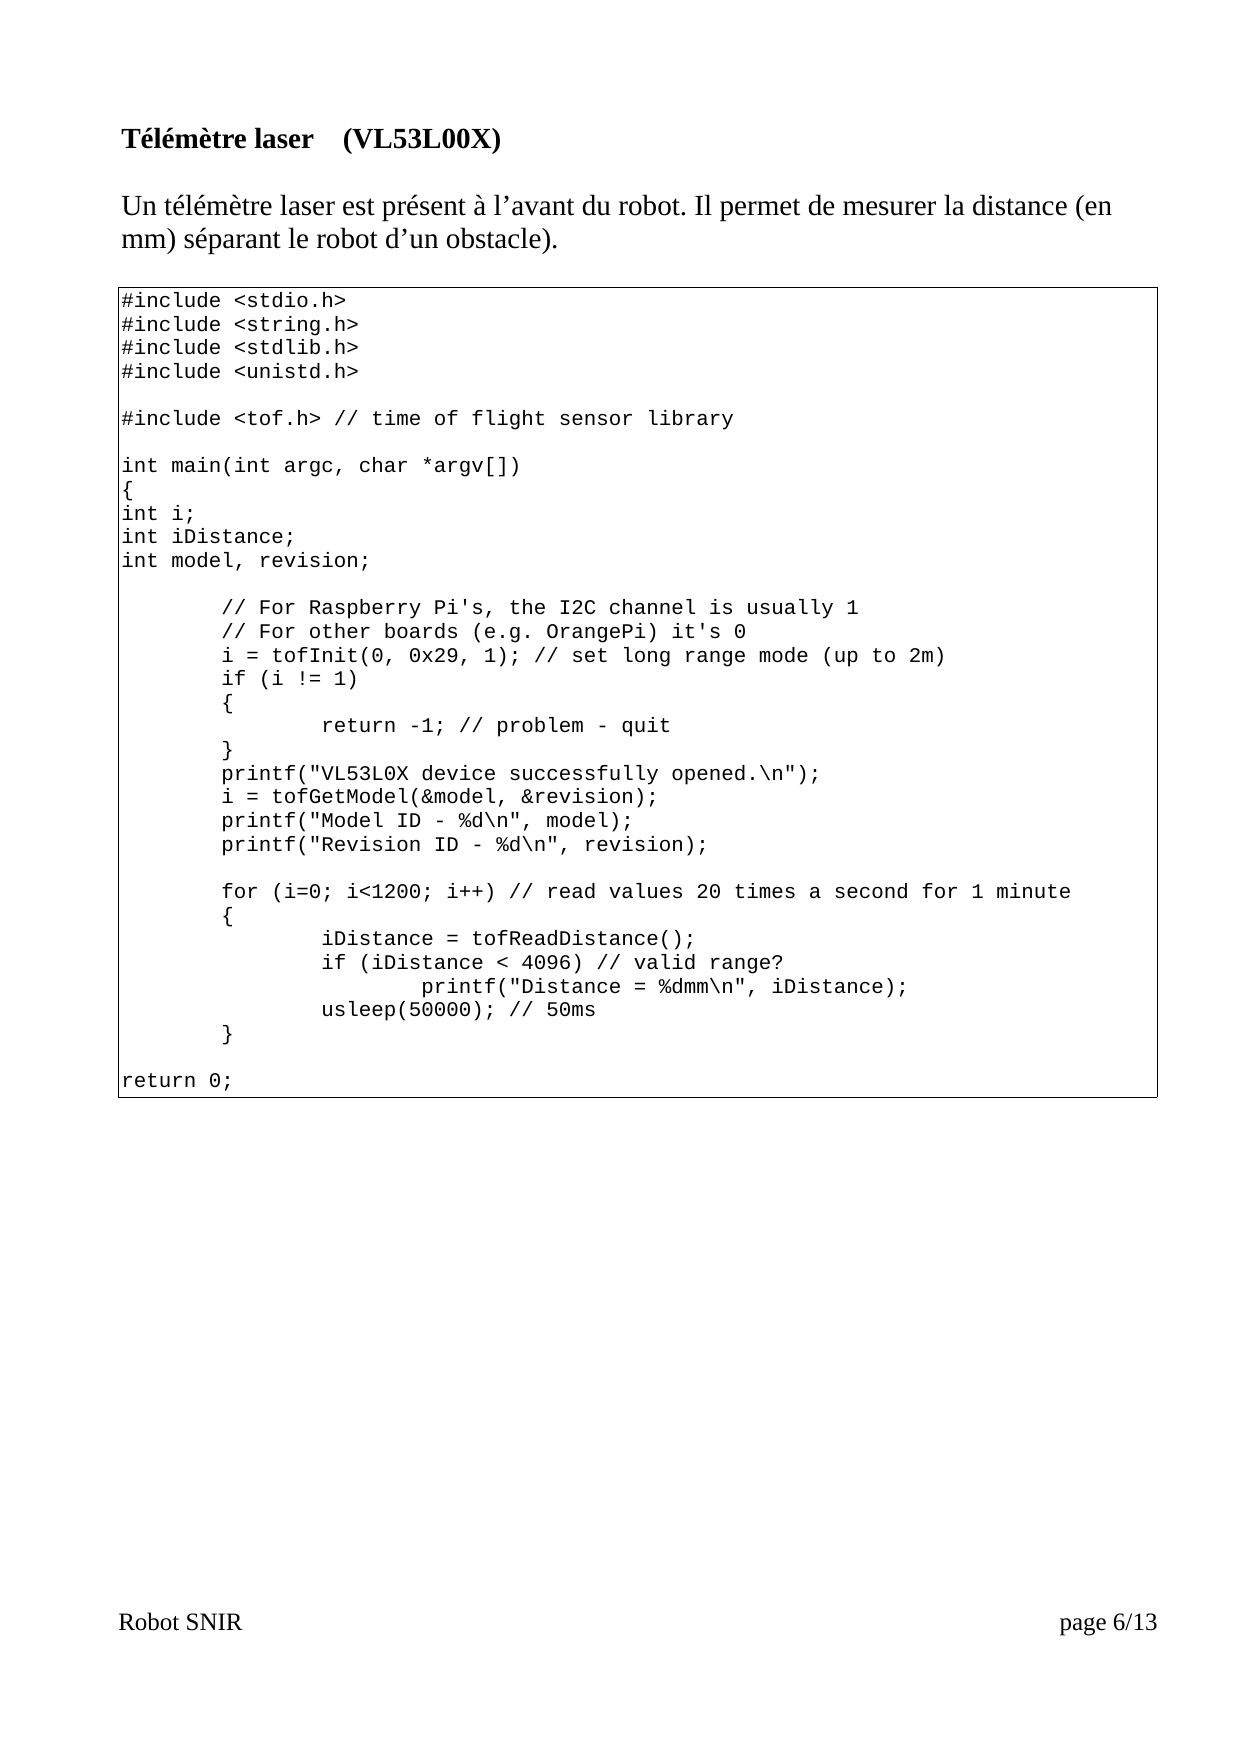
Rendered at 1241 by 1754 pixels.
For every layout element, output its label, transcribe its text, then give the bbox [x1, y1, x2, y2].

text int iDistance; [119, 523, 1157, 547]
text printf("VL53L0X device successfully opened.\n"); [119, 760, 1157, 783]
text return 0; [119, 1067, 1157, 1097]
text i = tofGetModel(&model, &revision); [119, 783, 1157, 807]
text { [119, 476, 1157, 500]
text #include <stdio.h> [119, 288, 1157, 311]
text Télémètre laser (VL53L00X) [118, 118, 1157, 154]
text #include <tof.h> // time of flight sensor library [119, 405, 1157, 432]
text { [119, 689, 1157, 712]
text return -1; // problem - quit [119, 712, 1157, 736]
text // For Raspberry Pi's, the I2C channel is usually 1 [119, 594, 1157, 618]
text #include <string.h> [119, 311, 1157, 334]
text Un télémètre laser est présent à l’avant du robot. Il permet de mesurer la distance (en mm) séparant le robot d’un obstacle). [118, 188, 1157, 255]
text if (iDistance < 4096) // valid range? [119, 949, 1157, 973]
text int model, revision; [119, 547, 1157, 574]
text printf("Model ID - %d\n", model); [119, 807, 1157, 831]
text int main(int argc, char *argv[]) [119, 452, 1157, 476]
text } [119, 1020, 1157, 1047]
text if (i != 1) [119, 665, 1157, 689]
text #include <stdlib.h> [119, 334, 1157, 358]
text iDistance = tofReadDistance(); [119, 925, 1157, 949]
text i = tofInit(0, 0x29, 1); // set long range mode (up to 2m) [119, 642, 1157, 665]
text printf("Distance = %dmm\n", iDistance); [119, 973, 1157, 996]
text #include <unistd.h> [119, 358, 1157, 384]
text // For other boards (e.g. OrangePi) it's 0 [119, 618, 1157, 642]
text usleep(50000); // 50ms [119, 996, 1157, 1020]
text int i; [119, 500, 1157, 523]
text printf("Revision ID - %d\n", revision); [119, 831, 1157, 857]
text } [119, 736, 1157, 760]
text for (i=0; i<1200; i++) // read values 20 times a second for 1 minute [119, 878, 1157, 902]
text { [119, 902, 1157, 925]
